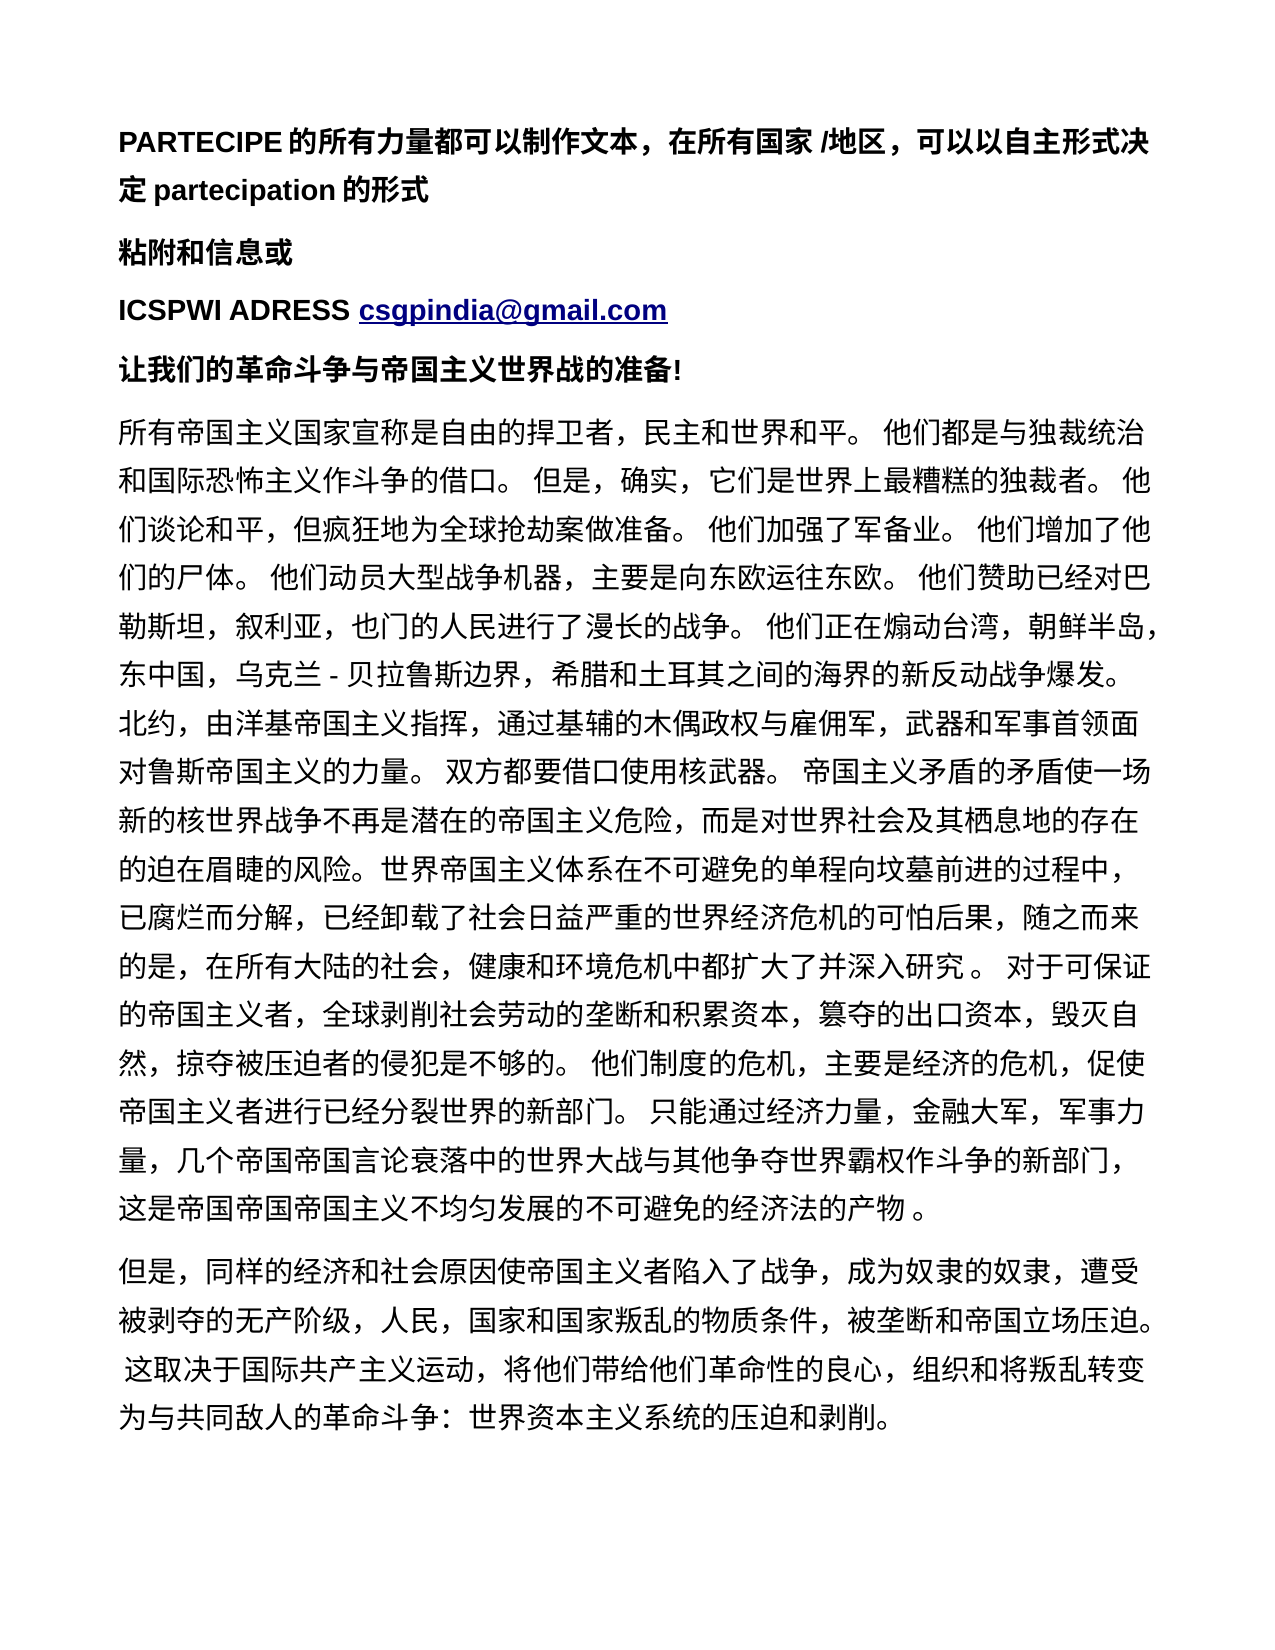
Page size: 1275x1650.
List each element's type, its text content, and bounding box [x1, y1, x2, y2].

text 让我们的革命斗争与帝国主义世界战的准备! [118, 346, 1157, 388]
text PARTECIPE的所有力量都可以制作文本，在所有国家 /地区，可以以自主形式决定partecipation的形式 [118, 118, 1157, 209]
text 但是，同样的经济和社会原因使帝国主义者陷入了战争，成为奴隶的奴隶，遭受被剥夺的无产阶级，人民，国家和国家叛乱的物质条件，被垄断和帝国立场压迫。 这取决于国际共产主义运动，将他们带给他们革命性的良心，组织和将叛乱转变为与共同敌人的革命斗争：世界资本主义系统的压迫和剥削。 [118, 1249, 1157, 1437]
text 所有帝国主义国家宣称是自由的捍卫者，民主和世界和平。 他们都是与独裁统治和国际恐怖主义作斗争的借口。 但是，确实，它们是世界上最糟糕的独裁者。 他们谈论和平，但疯狂地为全球抢劫案做准备。 他们加强了军备业。 他们增加了他们的尸体。 他们动员大型战争机器，主要是向东欧运往东欧。 他们赞助已经对巴勒斯坦，叙利亚，也门的人民进行了漫长的战争。 他们正在煽动台湾，朝鲜半岛，东中国，乌克兰 - 贝拉鲁斯边界，希腊和土耳其之间的海界的新反动战争爆发。 北约，由洋基帝国主义指挥，通过基辅的木偶政权与雇佣军，武器和军事首领面对鲁斯帝国主义的力量。 双方都要借口使用核武器。 帝国主义矛盾的矛盾使一场新的核世界战争不再是潜在的帝国主义危险，而是对世界社会及其栖息地的存在的迫在眉睫的风险。世界帝国主义体系在不可避免的单程向坟墓前进的过程中，已腐烂而分解，已经卸载了社会日益严重的世界经济危机的可怕后果，随之而来的是，在所有大陆的社会，健康和环境危机中都扩大了并深入研究 。 对于可保证的帝国主义者，全球剥削社会劳动的垄断和积累资本，篡夺的出口资本，毁灭自然，掠夺被压迫者的侵犯是不够的。 他们制度的危机，主要是经济的危机，促使帝国主义者进行已经分裂世界的新部门。 只能通过经济力量，金融大军，军事力量，几个帝国帝国言论衰落中的世界大战与其他争夺世界霸权作斗争的新部门，这是帝国帝国帝国主义不均匀发展的不可避免的经济法的产物 。 [118, 409, 1157, 1228]
text 粘附和信息或 [118, 230, 1157, 272]
text ICSPWI ADRESS csgpindia@gmail.com [118, 293, 1157, 326]
